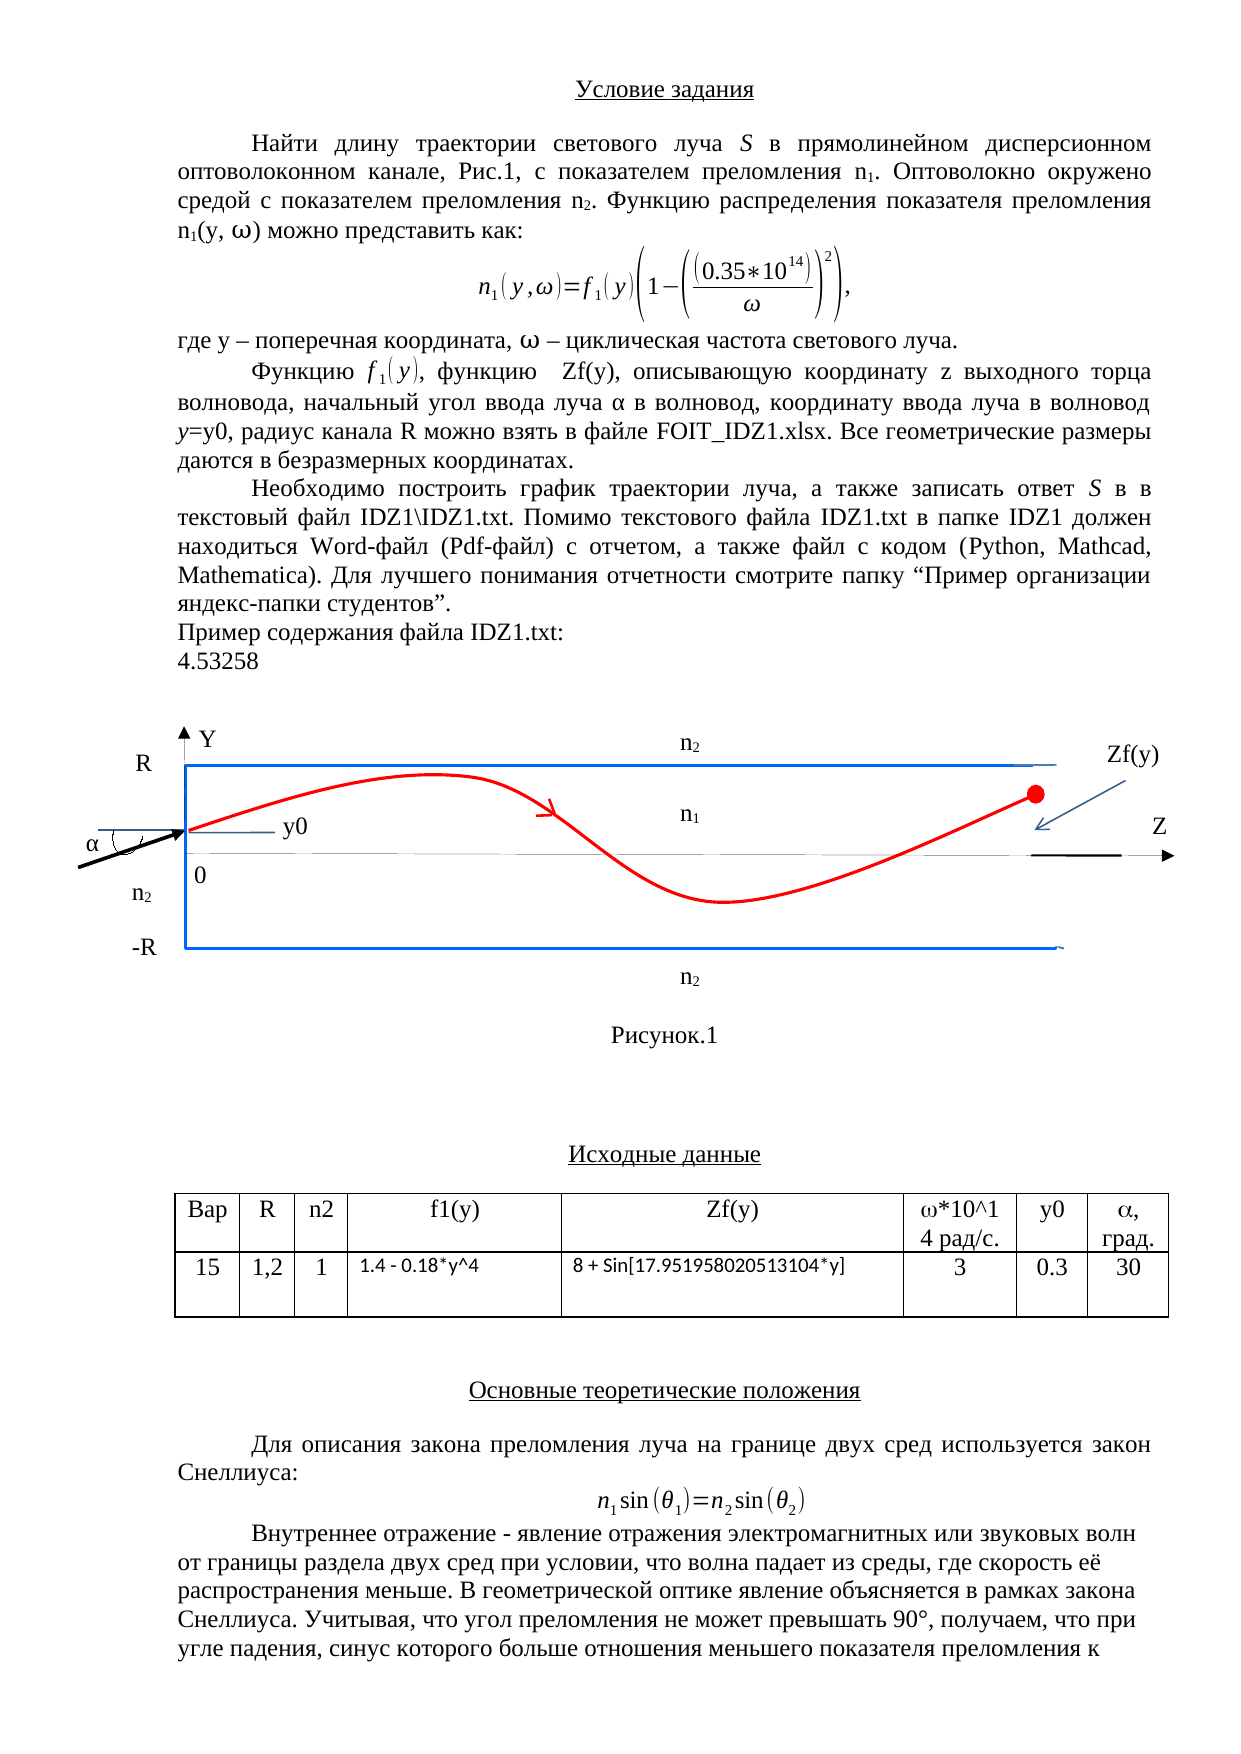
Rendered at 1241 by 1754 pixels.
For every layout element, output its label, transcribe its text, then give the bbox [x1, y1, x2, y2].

text , [177, 244, 1152, 324]
text Необходимо построить график траектории луча, а также записать ответ S в в текстовый файл IDZ1\IDZ1.txt. Помимо текстового файла IDZ1.txt в папке IDZ1 должен находиться Word-файл (Pdf-файл) с отчетом, а также файл с кодом (Python, Mathcad, Mathematica). Для лучшего понимания отчетности смотрите папку “Пример организации яндекс-папки студентов”. [177, 473, 1152, 617]
table_header f1(y) [348, 1194, 561, 1251]
table_cell 30 [1088, 1253, 1168, 1316]
table_header n2 [295, 1194, 347, 1251]
text Найти длину траектории светового луча S в прямолинейном дисперсионном оптоволоконном канале, Рис.1, c показателем преломления n1. Оптоволокно окружено средой с показателем преломления n2. Функцию распределения показателя преломления n1(y, ω) можно представить как: [177, 128, 1152, 244]
table_cell 0.3 [1017, 1253, 1087, 1316]
text y0 [283, 811, 316, 840]
table_cell 1,2 [240, 1253, 294, 1316]
text Основные теоретические положения [177, 1375, 1152, 1404]
table_header y0 [1017, 1194, 1087, 1251]
text Функцию , функцию Zf(y), описывающую координату z выходного торца волновода, начальный угол ввода луча α в волновод, координату ввода луча в волновод y=y0, радиус канала R можно взять в файле FOIT_IDZ1.xlsx. Все геометрические размеры даются в безразмерных координатах. [177, 354, 1152, 473]
text α [86, 828, 108, 857]
text Рисунок.1 [177, 1020, 1152, 1048]
table_header Zf(y) [562, 1194, 903, 1251]
text Zf(y) [1107, 739, 1174, 768]
text Условие задания [177, 74, 1152, 103]
text Z [1152, 811, 1174, 840]
text -R [132, 932, 166, 961]
table_cell 3 [904, 1253, 1016, 1316]
text n2 [132, 877, 169, 905]
text Для описания закона преломления луча на границе двух сред используется закон Снеллиуса: [177, 1429, 1152, 1486]
table_header Вар [176, 1194, 239, 1251]
text n2 [680, 961, 718, 989]
table_header *10^14 рад/с. [904, 1194, 1016, 1251]
text 4.53258 [177, 646, 1152, 675]
text Исходные данные [177, 1106, 1152, 1168]
text где y – поперечная координата, ω – циклическая частота светового луча. [177, 324, 1152, 354]
text n1 [680, 798, 718, 827]
table_header , град. [1088, 1194, 1168, 1251]
text n2 [680, 727, 718, 755]
table_cell 1.4 - 0.18*y^4 [348, 1253, 561, 1316]
text Y [198, 724, 221, 752]
table_cell 8 + Sin[17.951958020513104*y] [562, 1253, 903, 1316]
text Внутреннее отражение - явление отражения электромагнитных или звуковых волн от границы раздела двух сред при условии, что волна падает из среды, где скорость её распространения меньше. В геометрической оптике явление объясняется в рамках закона Снеллиуса. Учитывая, что угол преломления не может превышать 90°, получаем, что при угле падения, синус которого больше отношения меньшего показателя преломления к [177, 1518, 1152, 1662]
table_cell 1 [295, 1253, 347, 1316]
table_header R [240, 1194, 294, 1251]
text R [135, 748, 169, 777]
text Пример содержания файла IDZ1.txt: [177, 617, 1152, 646]
table_cell 15 [176, 1253, 239, 1316]
text 0 [194, 861, 232, 889]
